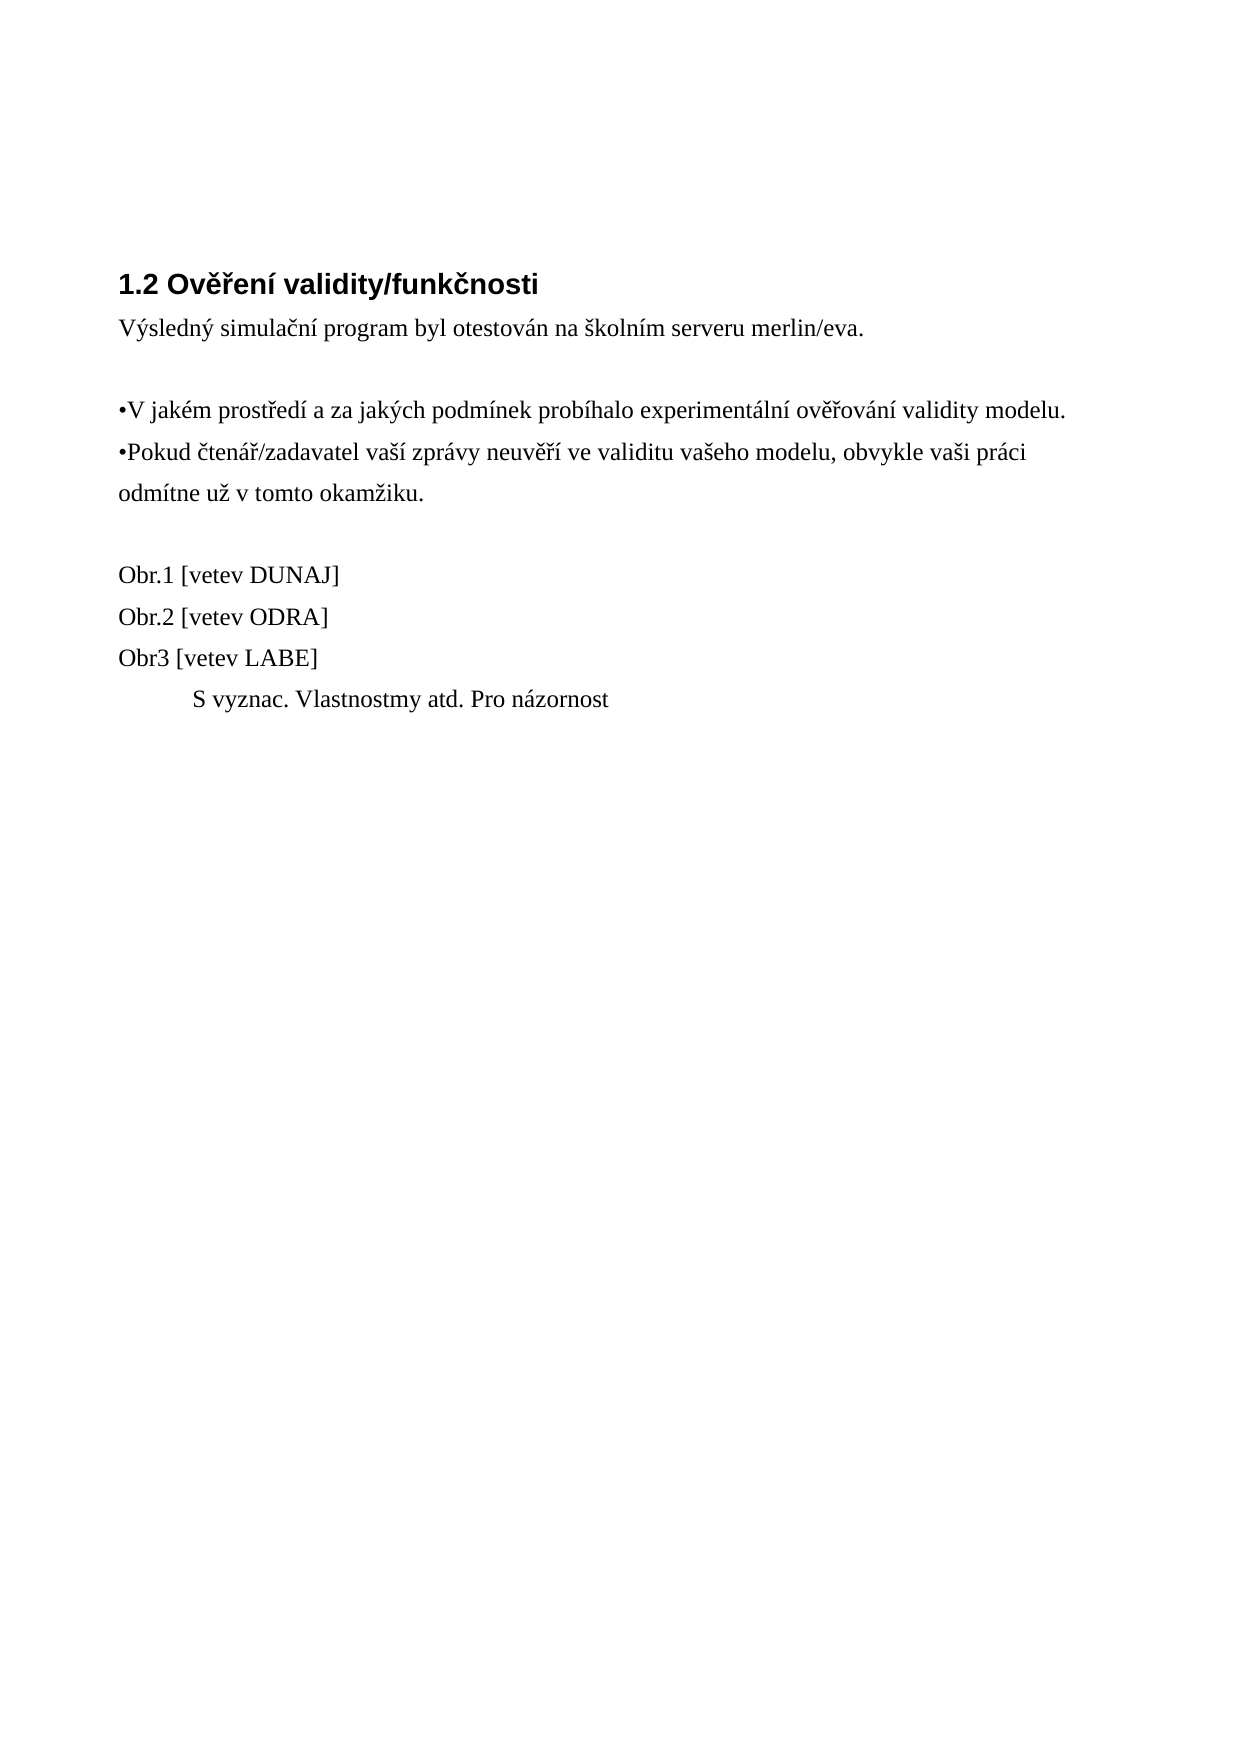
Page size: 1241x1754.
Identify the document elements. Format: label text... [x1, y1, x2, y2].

text •Pokud čtenář/zadavatel vaší zprávy neuvěří ve validitu vašeho modelu, obvykle vaši práci [118, 437, 1122, 465]
text •V jakém prostředí a za jakých podmínek probíhalo experimentální ověřování validity modelu. [118, 395, 1122, 424]
text Výsledný simulační program byl otestován na školním serveru merlin/eva. [118, 313, 1122, 342]
text S vyznac. Vlastnostmy atd. Pro názornost [118, 684, 1122, 713]
text Obr.2 [vetev ODRA] [118, 602, 1122, 630]
subtitle 1.2 Ověření validity/funkčnosti [118, 267, 1122, 300]
text odmítne už v tomto okamžiku. [118, 478, 1122, 507]
text Obr.1 [vetev DUNAJ] [118, 560, 1122, 589]
text Obr3 [vetev LABE] [118, 643, 1122, 672]
